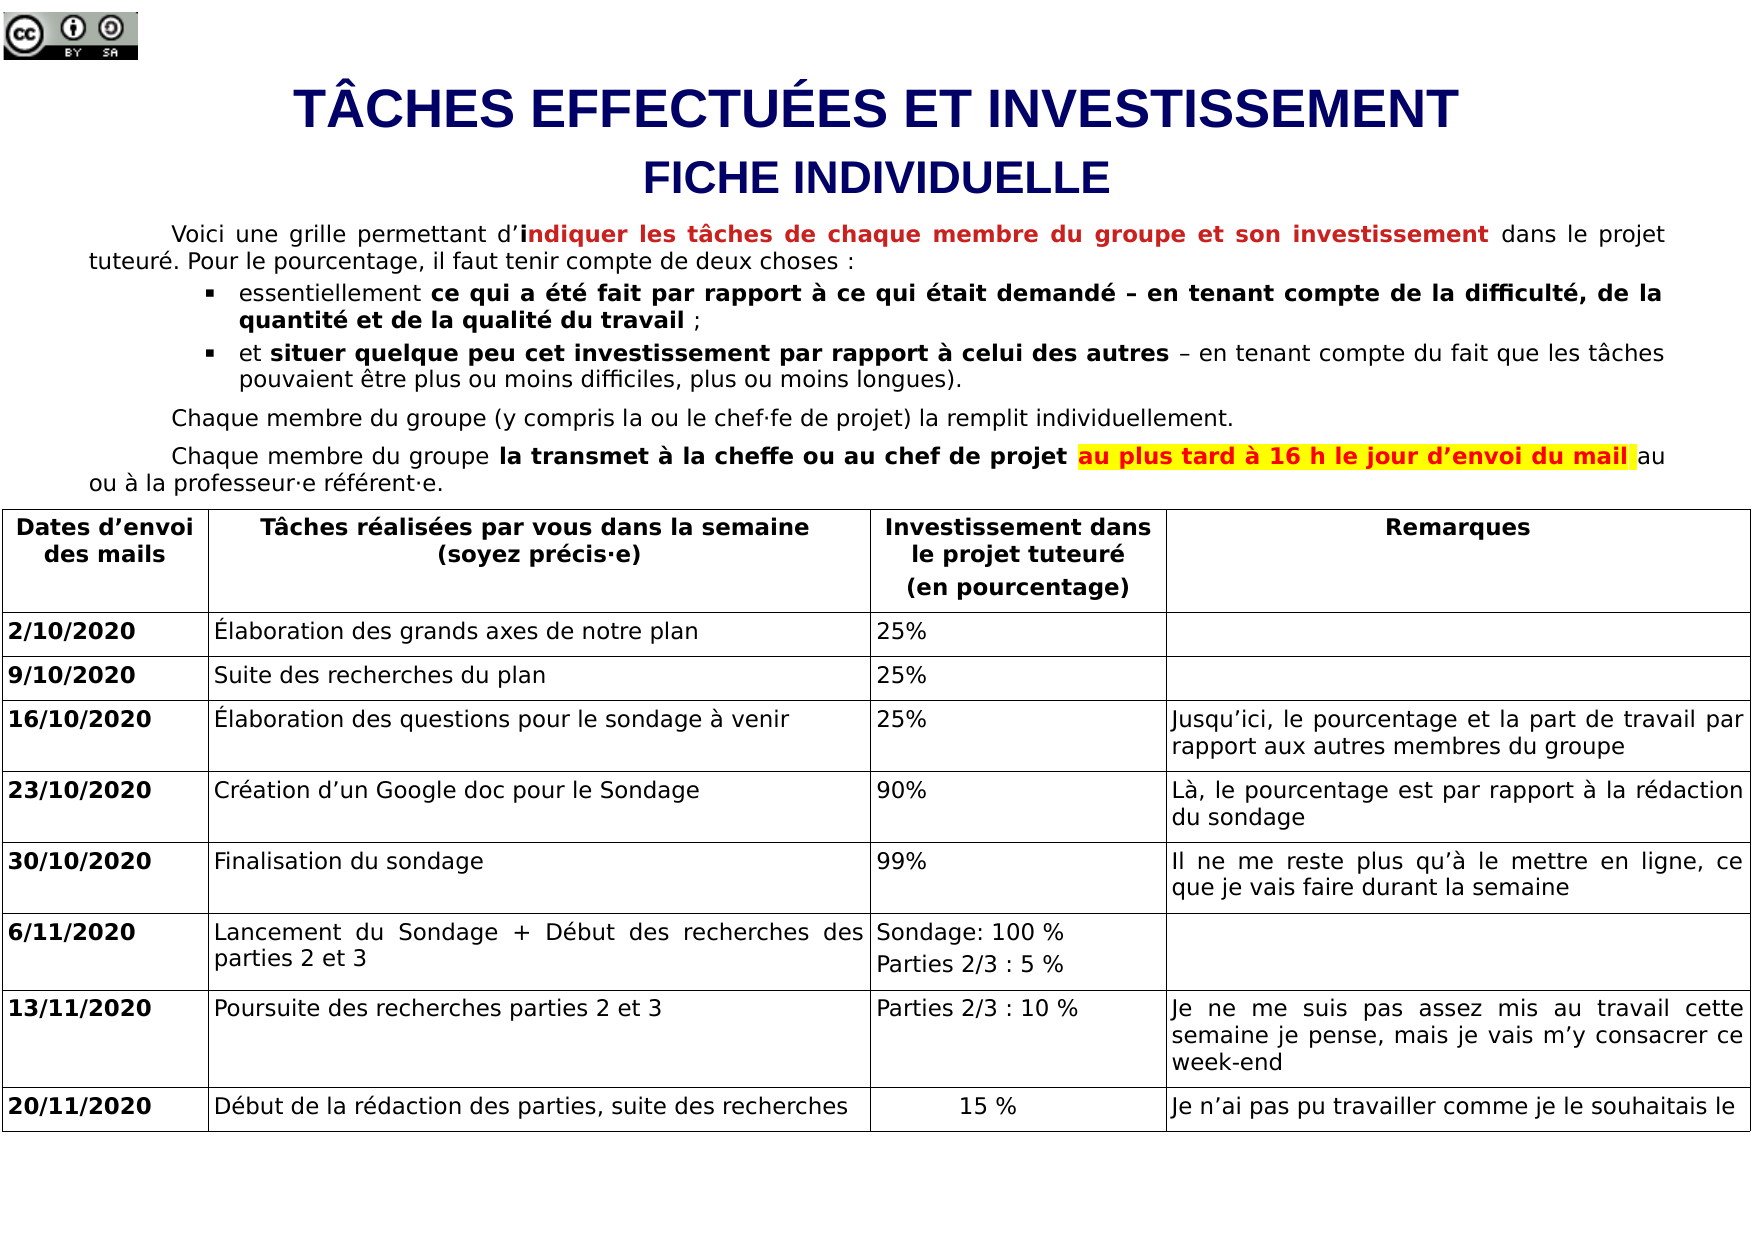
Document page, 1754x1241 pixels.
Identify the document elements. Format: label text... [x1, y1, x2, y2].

table_cell Je n’ai pas pu travailler comme je le souhaitais le [1167, 1088, 1750, 1131]
subtitle TÂCHES EFFECTUÉES ET INVESTISSEMENT [88, 77, 1665, 139]
table_cell Lancement du Sondage + Début des recherches des parties 2 et 3 [209, 914, 870, 989]
table_cell 25% [871, 701, 1166, 771]
table_cell Il ne me reste plus qu’à le mettre en ligne, ce que je vais faire durant la semaine [1167, 843, 1750, 913]
table_cell [1167, 657, 1750, 700]
table_header Investissement dans le projet tuteuré (en pourcentage) [871, 510, 1166, 612]
table_cell Là, le pourcentage est par rapport à la rédaction du sondage [1167, 772, 1750, 842]
table_cell Parties 2/3 : 10 % [871, 991, 1166, 1087]
table_cell 99% [871, 843, 1166, 913]
table_cell 15 % [871, 1088, 1166, 1131]
table_cell Poursuite des recherches parties 2 et 3 [209, 991, 870, 1087]
list essentiellement ce qui a été fait par rapport à ce qui était demandé – en tenant compte de la difficulté, de la quantité et de la qualité du travail ; [201, 281, 1665, 334]
table_cell 23/10/2020 [3, 772, 208, 842]
table_cell 13/11/2020 [3, 991, 208, 1087]
table_cell Création d’un Google doc pour le Sondage [209, 772, 870, 842]
table_cell Sondage: 100 % Parties 2/3 : 5 % [871, 914, 1166, 989]
subtitle FICHE INDIVIDUELLE [88, 151, 1665, 204]
table_header Remarques [1167, 510, 1750, 612]
text Chaque membre du groupe (y compris la ou le chef·fe de projet) la remplit individuellement. [88, 405, 1665, 432]
table_header Dates d’envoi des mails [3, 510, 208, 612]
picture [3, 12, 138, 60]
table_cell 9/10/2020 [3, 657, 208, 700]
table_cell Élaboration des questions pour le sondage à venir [209, 701, 870, 771]
table_cell Élaboration des grands axes de notre plan [209, 613, 870, 656]
table_cell Jusqu’ici, le pourcentage et la part de travail par rapport aux autres membres du groupe [1167, 701, 1750, 771]
table_cell 20/11/2020 [3, 1088, 208, 1131]
table_cell Je ne me suis pas assez mis au travail cette semaine je pense, mais je vais m’y consacrer ce week-end [1167, 991, 1750, 1087]
text Chaque membre du groupe la transmet à la cheffe ou au chef de projet au plus tard à 16 h le jour d’envoi du mail au ou à la professeur·e référent·e. [88, 443, 1665, 497]
table_cell 16/10/2020 [3, 701, 208, 771]
text Voici une grille permettant d’indiquer les tâches de chaque membre du groupe et son investissement dans le projet tuteuré. Pour le pourcentage, il faut tenir compte de deux choses : [88, 221, 1665, 275]
table_cell [1167, 613, 1750, 656]
table_cell 25% [871, 657, 1166, 700]
table_cell Début de la rédaction des parties, suite des recherches [209, 1088, 870, 1131]
table_cell 25% [871, 613, 1166, 656]
table_header Tâches réalisées par vous dans la semaine (soyez précis·e) [209, 510, 870, 612]
table_cell 30/10/2020 [3, 843, 208, 913]
table_cell [1167, 914, 1750, 989]
table_cell 90% [871, 772, 1166, 842]
table_cell Suite des recherches du plan [209, 657, 870, 700]
table_cell 6/11/2020 [3, 914, 208, 989]
table_cell 2/10/2020 [3, 613, 208, 656]
table_cell Finalisation du sondage [209, 843, 870, 913]
list et situer quelque peu cet investissement par rapport à celui des autres – en tenant compte du fait que les tâches pouvaient être plus ou moins difficiles, plus ou moins longues). [201, 340, 1665, 393]
